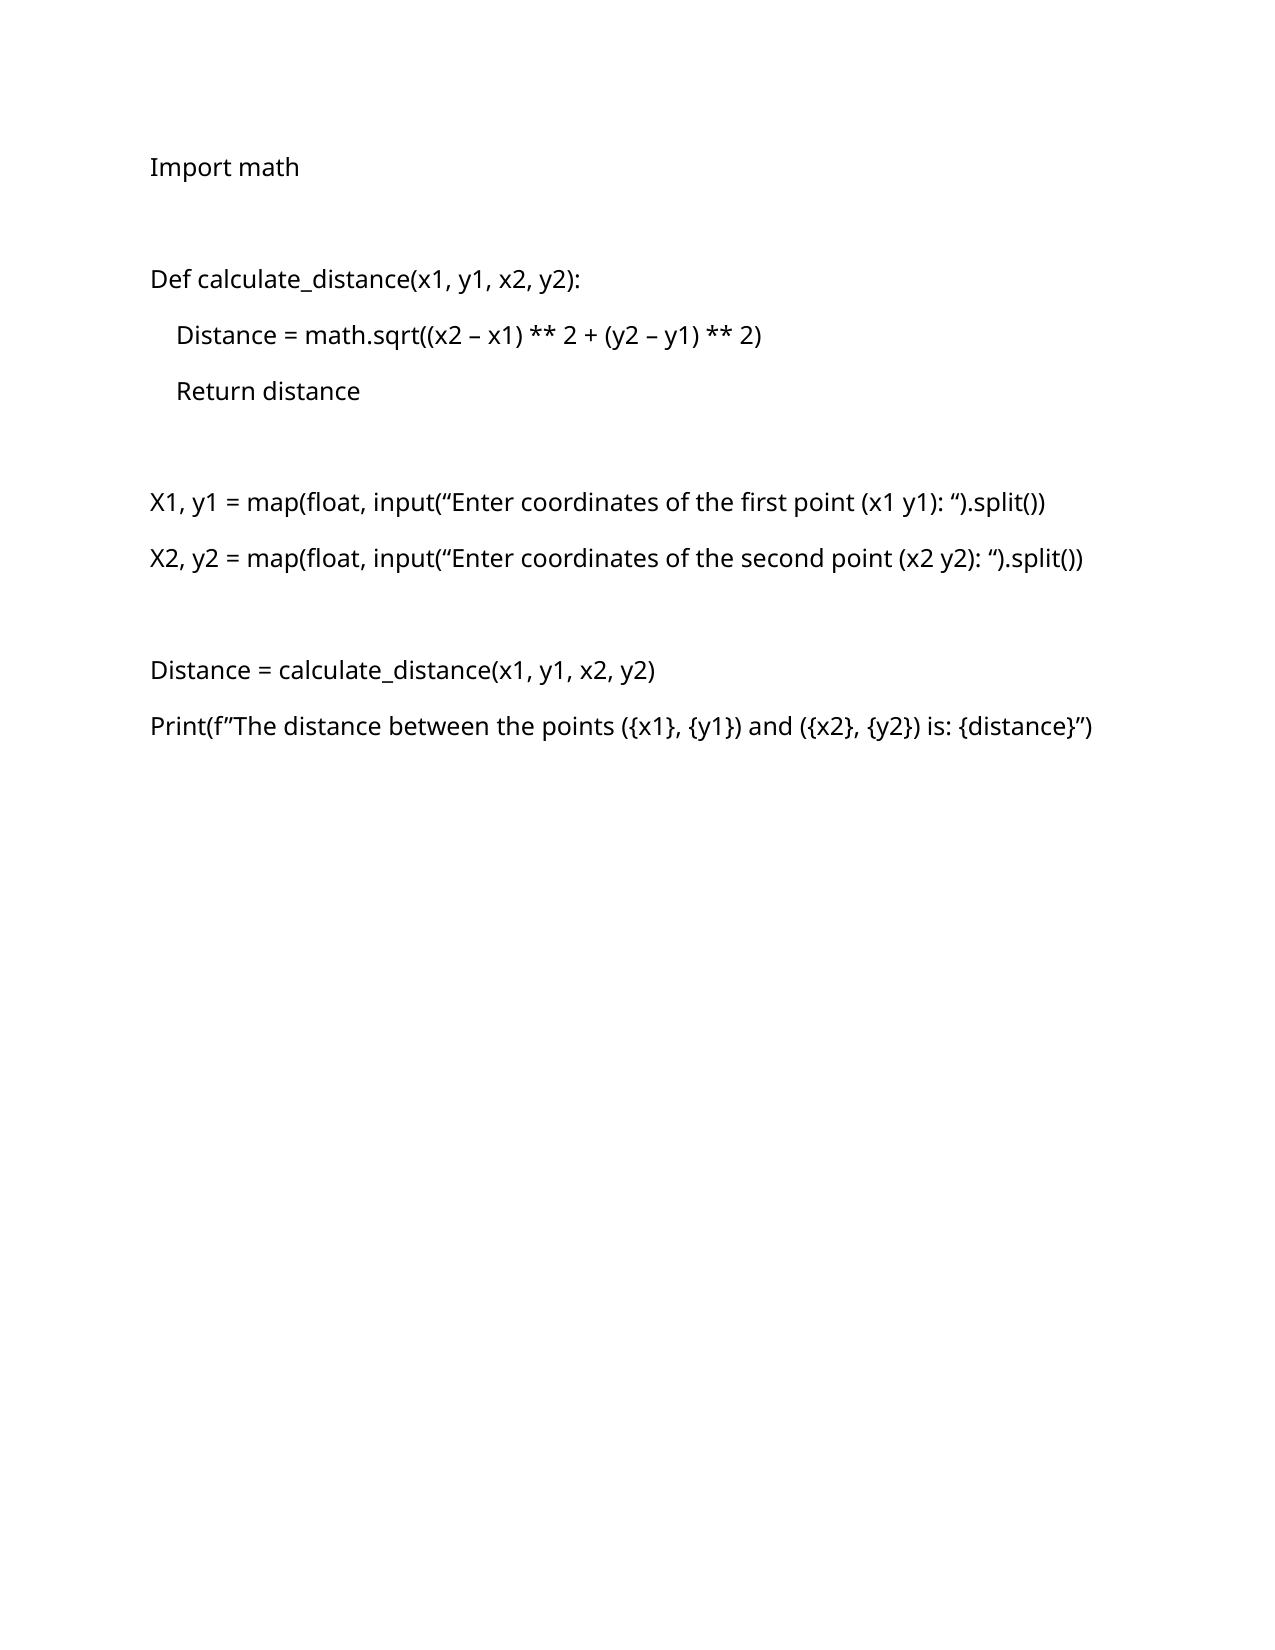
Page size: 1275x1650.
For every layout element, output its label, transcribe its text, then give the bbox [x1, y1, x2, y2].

text X1, y1 = map(float, input(“Enter coordinates of the first point (x1 y1): “).split()) [150, 485, 1125, 519]
text Def calculate_distance(x1, y1, x2, y2): [150, 262, 1125, 296]
text Print(f”The distance between the points ({x1}, {y1}) and ({x2}, {y2}) is: {distance}”) [150, 708, 1125, 742]
text Distance = math.sqrt((x2 – x1) ** 2 + (y2 – y1) ** 2) [150, 317, 1125, 352]
text Return distance [150, 373, 1125, 407]
text Import math [150, 150, 1125, 184]
text Distance = calculate_distance(x1, y1, x2, y2) [150, 652, 1125, 687]
text X2, y2 = map(float, input(“Enter coordinates of the second point (x2 y2): “).split()) [150, 541, 1125, 575]
